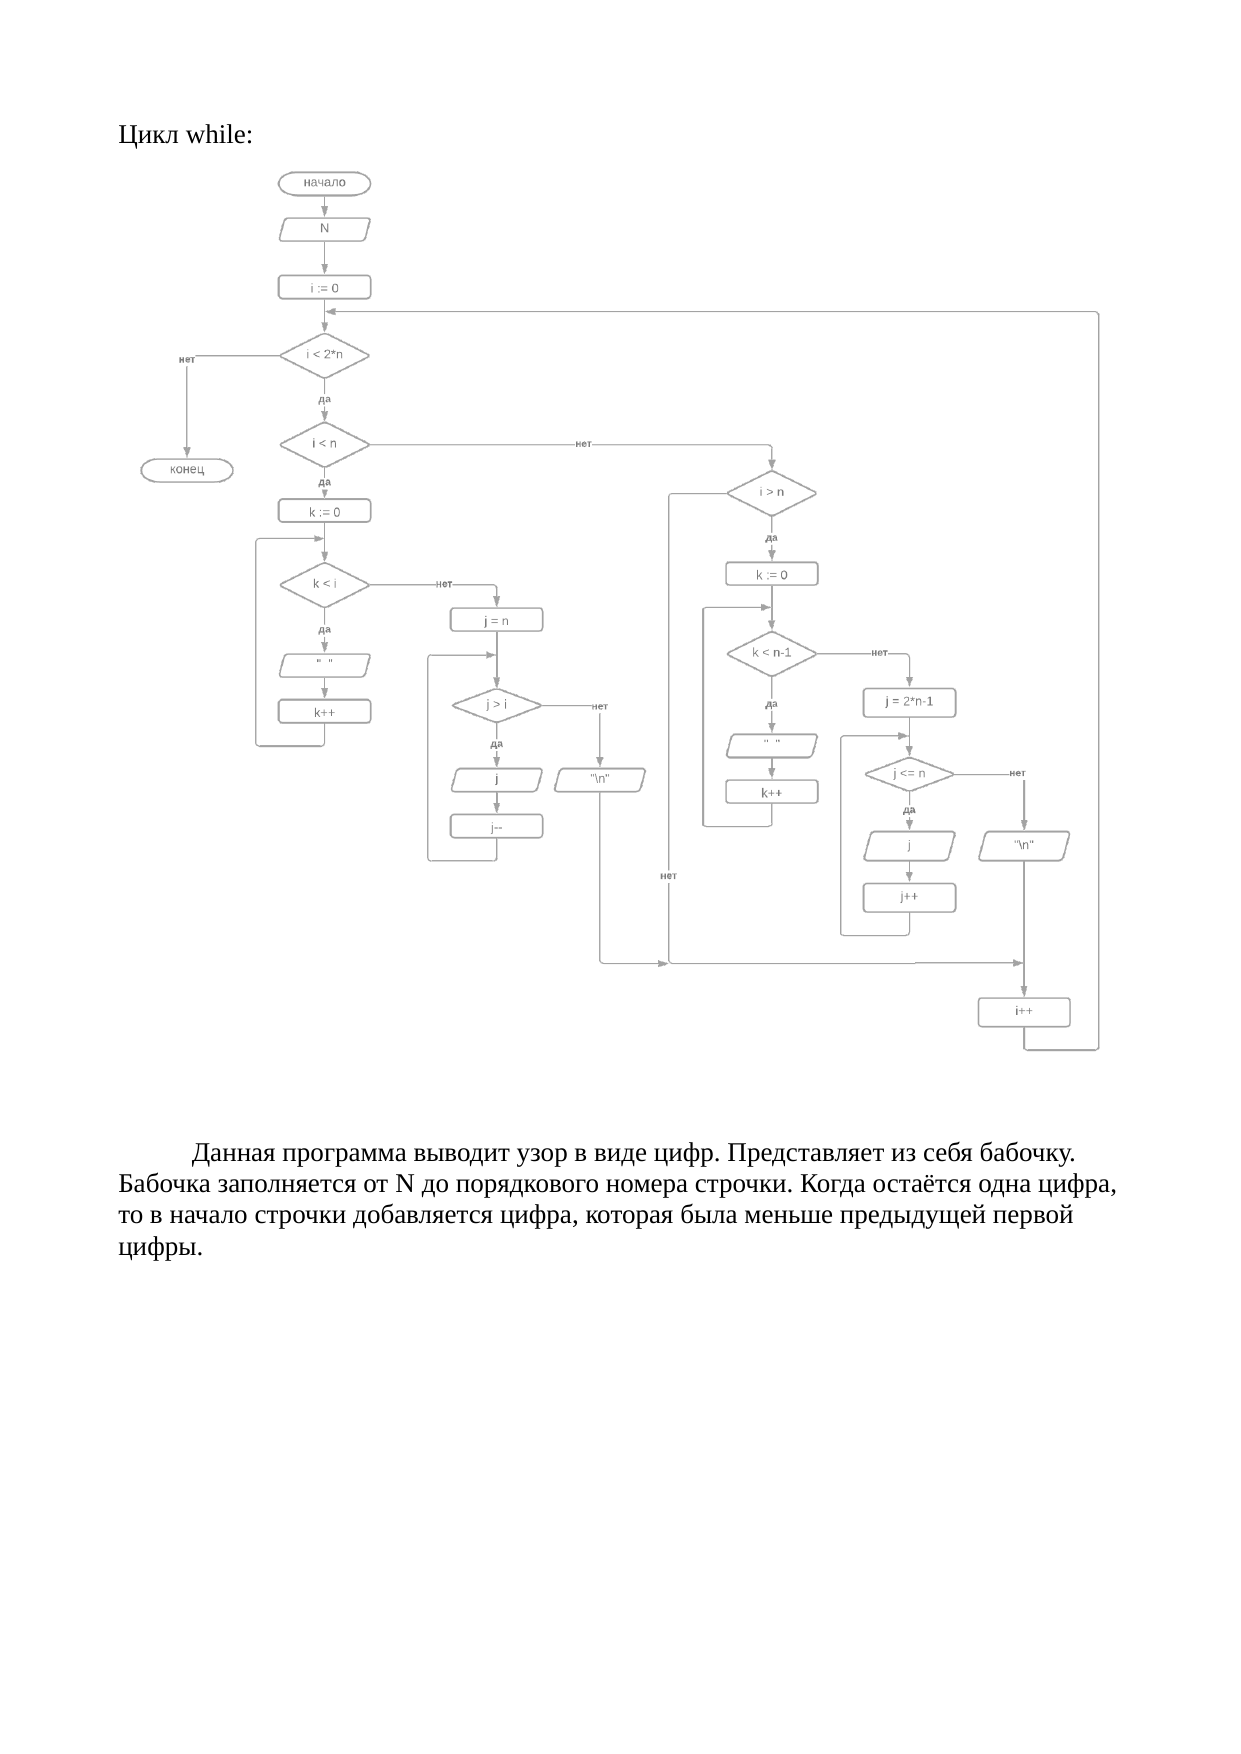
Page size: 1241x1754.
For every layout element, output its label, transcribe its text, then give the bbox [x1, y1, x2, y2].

picture [118, 149, 1122, 1074]
text Цикл while: [118, 118, 1122, 149]
text Данная программа выводит узор в виде цифр. Представляет из себя бабочку. Бабочка заполняется от N до порядкового номера строчки. Когда остаётся одна цифра, то в начало строчки добавляется цифра, которая была меньше предыдущей первой цифры. [118, 1136, 1122, 1261]
